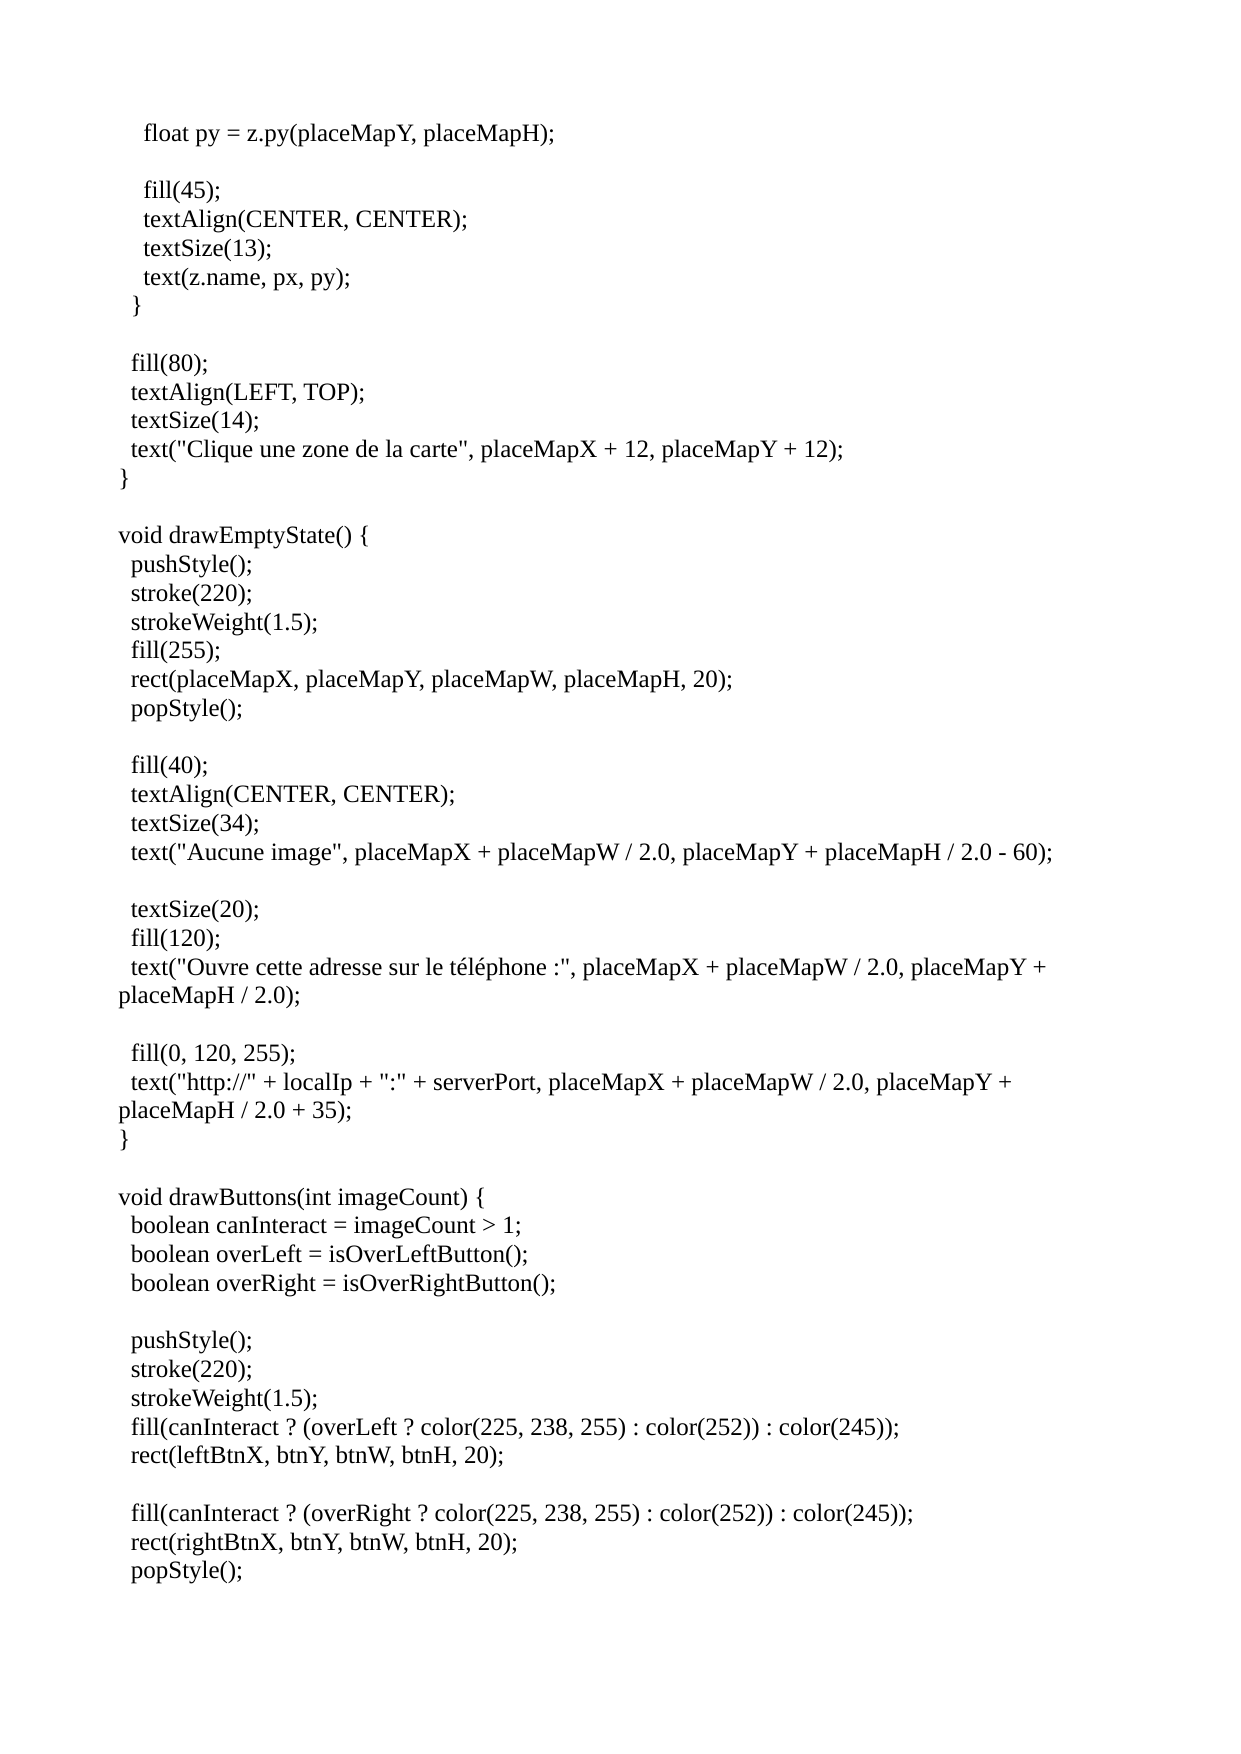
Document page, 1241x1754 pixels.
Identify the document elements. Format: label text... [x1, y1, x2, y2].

text textAlign(CENTER, CENTER); [118, 204, 1122, 233]
text text(z.name, px, py); [118, 262, 1122, 291]
text } [118, 291, 1122, 319]
text rect(rightBtnX, btnY, btnW, btnH, 20); [118, 1527, 1122, 1556]
text textAlign(LEFT, TOP); [118, 377, 1122, 406]
text textSize(13); [118, 233, 1122, 262]
text boolean canInteract = imageCount > 1; [118, 1211, 1122, 1239]
text fill(45); [118, 176, 1122, 204]
text fill(120); [118, 923, 1122, 952]
text text("http://" + localIp + ":" + serverPort, placeMapX + placeMapW / 2.0, placeMapY + placeMapH / 2.0 + 35); [118, 1067, 1122, 1124]
text void drawButtons(int imageCount) { [118, 1182, 1122, 1211]
text void drawEmptyState() { [118, 521, 1122, 549]
text rect(leftBtnX, btnY, btnW, btnH, 20); [118, 1441, 1122, 1469]
text textSize(20); [118, 894, 1122, 923]
text popStyle(); [118, 693, 1122, 722]
text popStyle(); [118, 1556, 1122, 1584]
text pushStyle(); [118, 1326, 1122, 1354]
text float py = z.py(placeMapY, placeMapH); [118, 118, 1122, 147]
text fill(canInteract ? (overLeft ? color(225, 238, 255) : color(252)) : color(245)); [118, 1412, 1122, 1441]
text text("Aucune image", placeMapX + placeMapW / 2.0, placeMapY + placeMapH / 2.0 - 60); [118, 837, 1122, 866]
text fill(0, 120, 255); [118, 1038, 1122, 1067]
text rect(placeMapX, placeMapY, placeMapW, placeMapH, 20); [118, 664, 1122, 693]
text stroke(220); [118, 578, 1122, 607]
text fill(80); [118, 348, 1122, 377]
text text("Ouvre cette adresse sur le téléphone :", placeMapX + placeMapW / 2.0, placeMapY + placeMapH / 2.0); [118, 952, 1122, 1009]
text } [118, 463, 1122, 492]
text boolean overRight = isOverRightButton(); [118, 1268, 1122, 1297]
text textSize(34); [118, 808, 1122, 837]
text strokeWeight(1.5); [118, 1383, 1122, 1412]
text textSize(14); [118, 406, 1122, 434]
text text("Clique une zone de la carte", placeMapX + 12, placeMapY + 12); [118, 434, 1122, 463]
text textAlign(CENTER, CENTER); [118, 779, 1122, 808]
text pushStyle(); [118, 549, 1122, 578]
text fill(255); [118, 636, 1122, 664]
text fill(40); [118, 751, 1122, 779]
text fill(canInteract ? (overRight ? color(225, 238, 255) : color(252)) : color(245)); [118, 1498, 1122, 1527]
text } [118, 1124, 1122, 1153]
text strokeWeight(1.5); [118, 607, 1122, 636]
text stroke(220); [118, 1354, 1122, 1383]
text boolean overLeft = isOverLeftButton(); [118, 1239, 1122, 1268]
